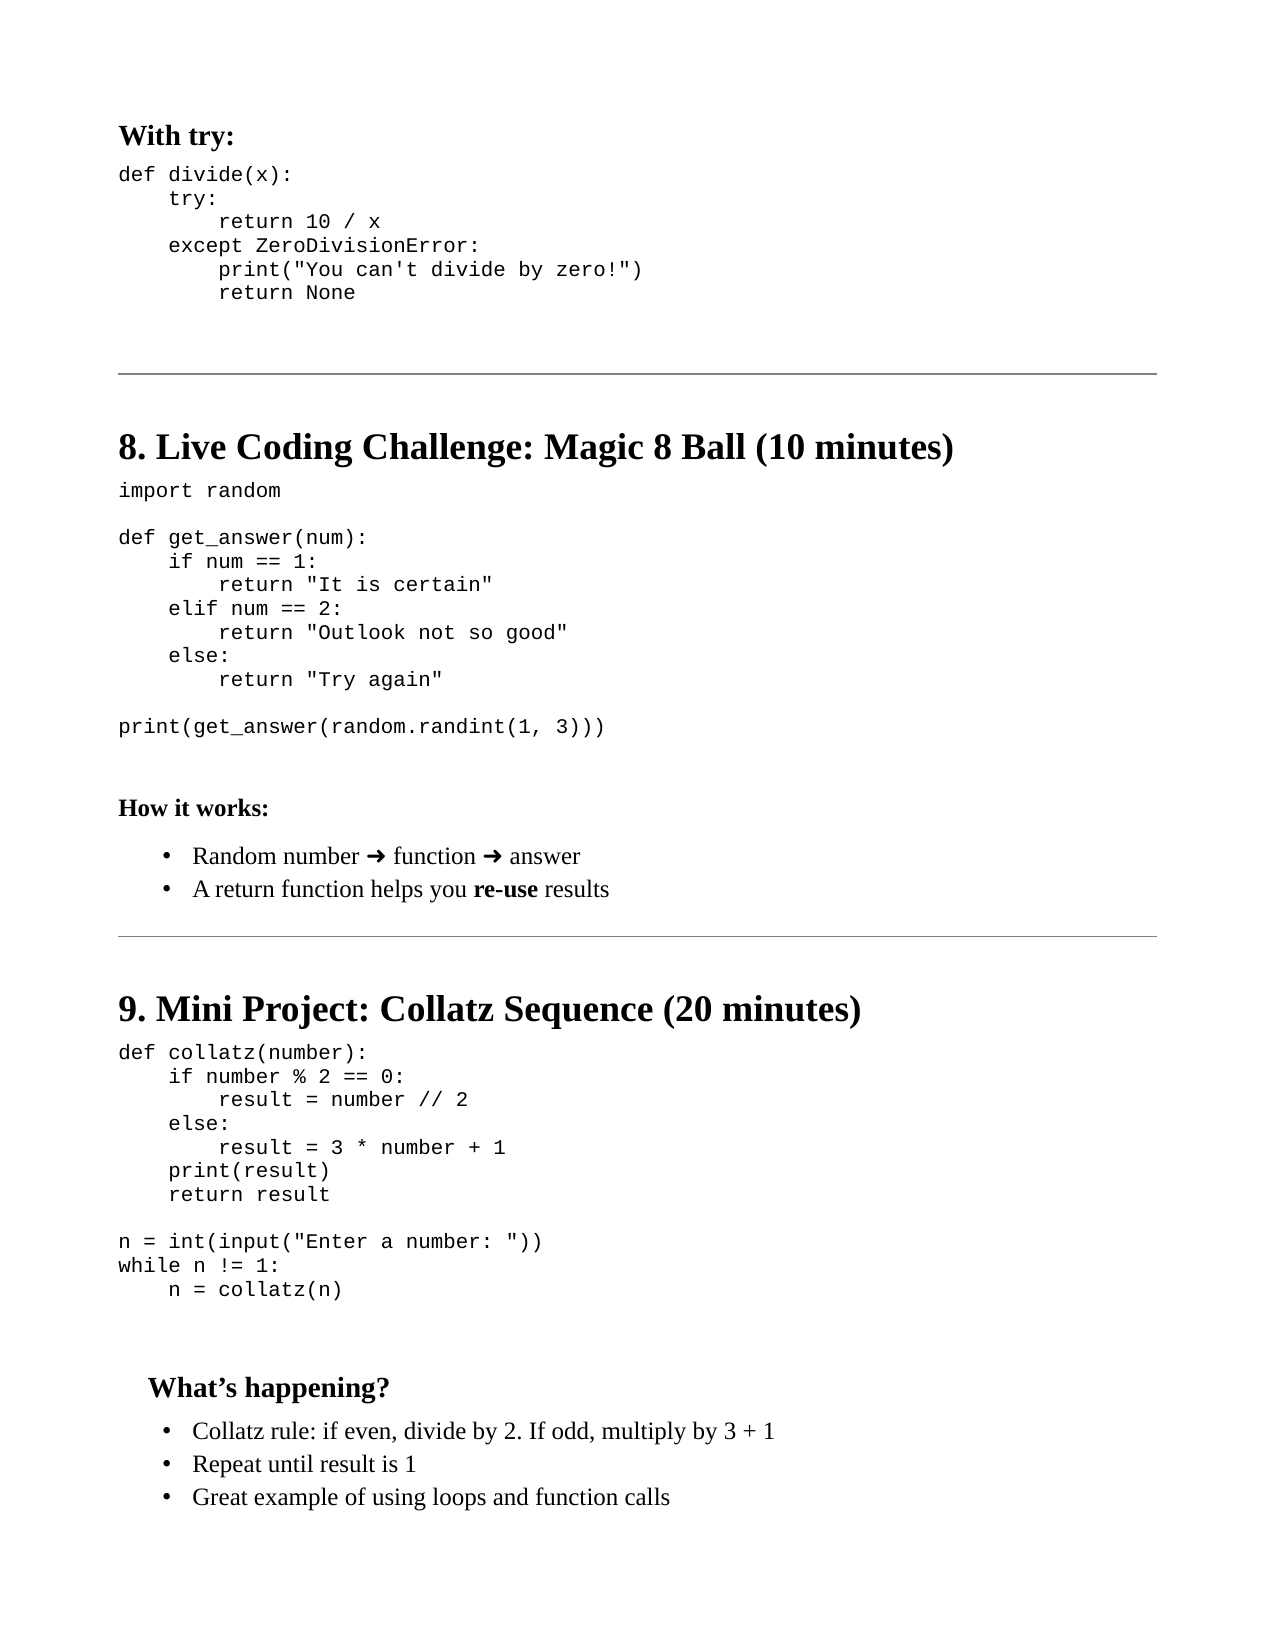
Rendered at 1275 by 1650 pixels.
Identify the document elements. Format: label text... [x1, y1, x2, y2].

text if num == 1: [118, 551, 1157, 574]
text return None [118, 282, 1157, 306]
text def divide(x): [118, 164, 1157, 188]
text result = number // 2 [118, 1089, 1157, 1113]
list Repeat until result is 1 [162, 1449, 1157, 1478]
list A return function helps you re-use results [162, 874, 1157, 902]
text n = collatz(n) [118, 1278, 1157, 1302]
text import random [118, 480, 1157, 503]
text return "Try again" [118, 669, 1157, 693]
text else: [118, 1113, 1157, 1137]
text return 10 / x [118, 211, 1157, 235]
text return result [118, 1184, 1157, 1208]
text def collatz(number): [118, 1042, 1157, 1066]
text def get_answer(num): [118, 527, 1157, 551]
text while n != 1: [118, 1255, 1157, 1278]
subtitle With try: [118, 118, 1157, 152]
text result = 3 * number + 1 [118, 1137, 1157, 1160]
text except ZeroDivisionError: [118, 235, 1157, 259]
subtitle 🧠 What’s happening? [118, 1370, 1157, 1403]
text print("You can't divide by zero!") [118, 259, 1157, 282]
subtitle 9. Mini Project: Collatz Sequence (20 minutes) [118, 986, 1157, 1029]
text return "Outlook not so good" [118, 622, 1157, 645]
text elif num == 2: [118, 598, 1157, 622]
subtitle 8. Live Coding Challenge: Magic 8 Ball (10 minutes) [118, 424, 1157, 467]
text n = int(input("Enter a number: ")) [118, 1231, 1157, 1255]
text print(result) [118, 1160, 1157, 1184]
text return "It is certain" [118, 574, 1157, 598]
text How it works: [118, 793, 1157, 822]
list Collatz rule: if even, divide by 2. If odd, multiply by 3 + 1 [162, 1416, 1157, 1445]
list Great example of using loops and function calls [162, 1482, 1157, 1511]
list Random number ➜ function ➜ answer [162, 841, 1157, 869]
text if number % 2 == 0: [118, 1066, 1157, 1089]
text try: [118, 188, 1157, 211]
text print(get_answer(random.randint(1, 3))) [118, 716, 1157, 740]
text else: [118, 645, 1157, 669]
